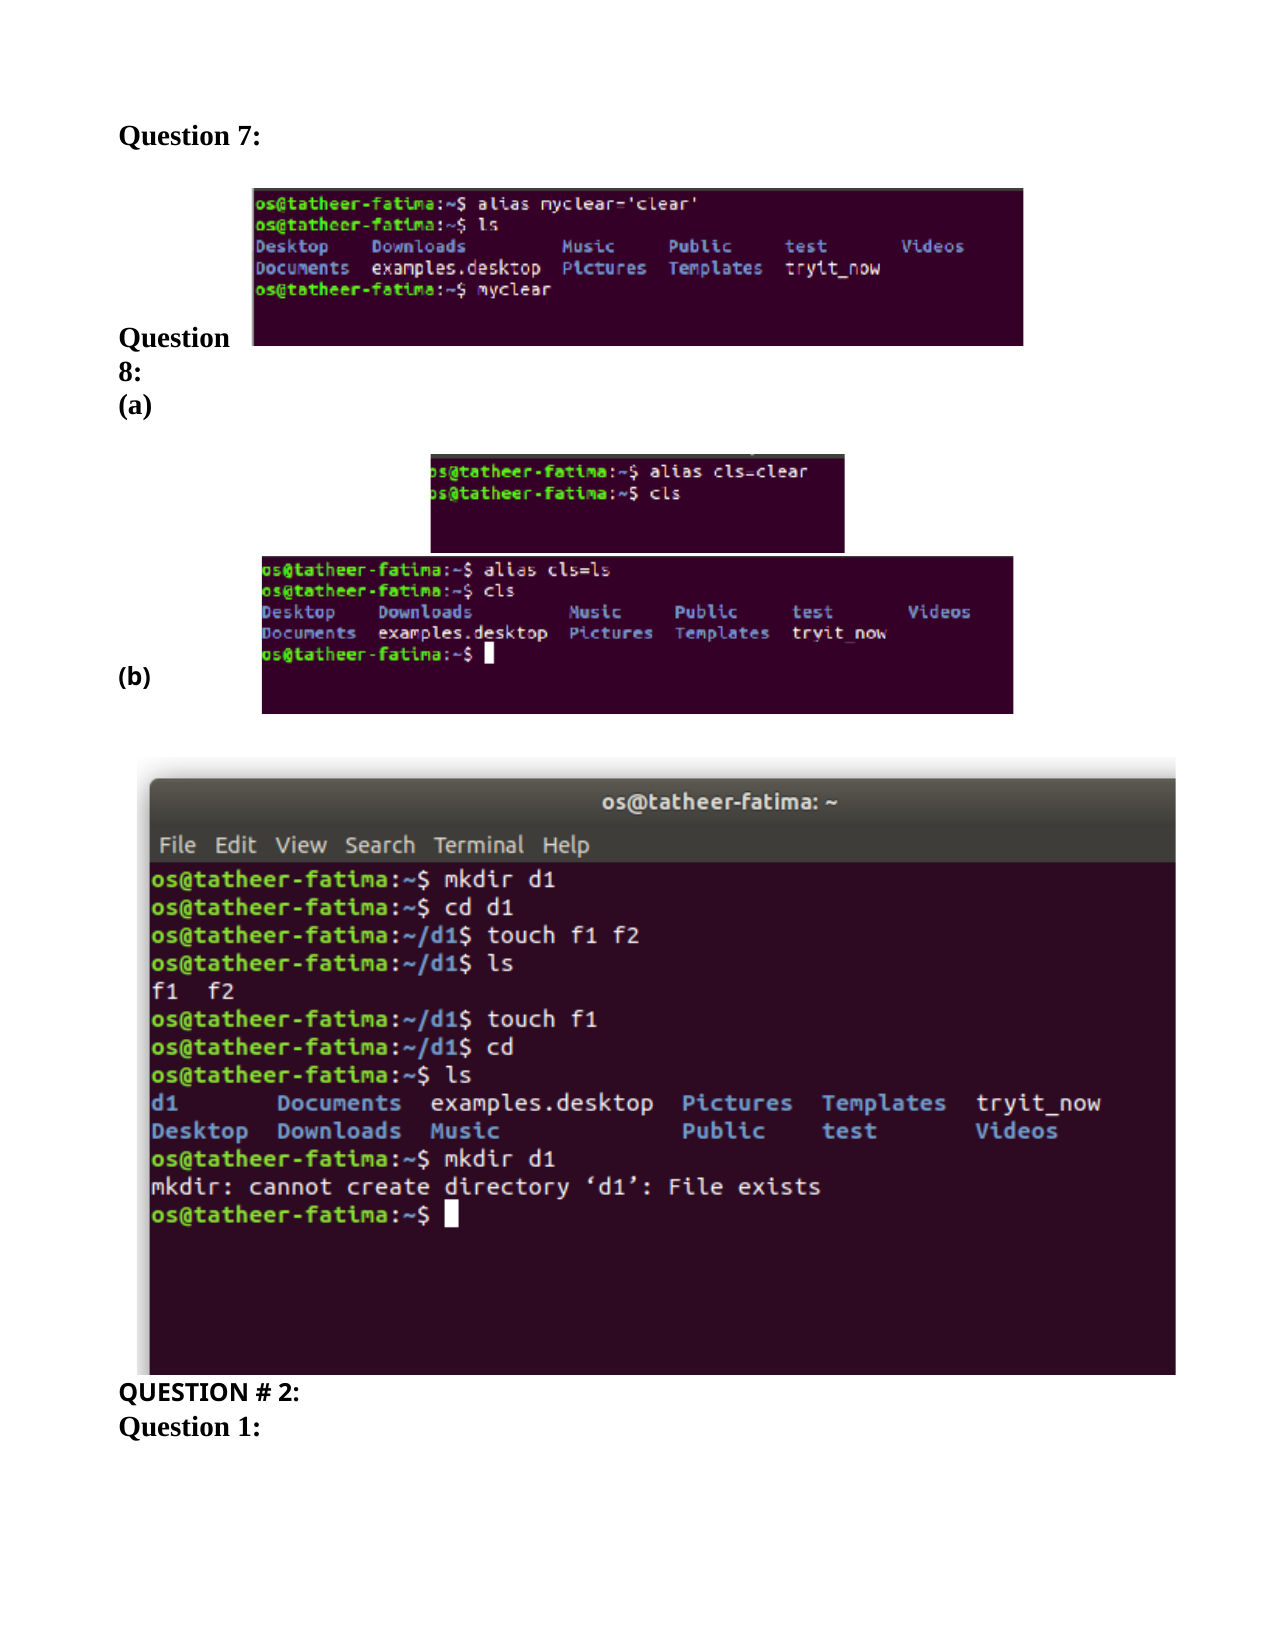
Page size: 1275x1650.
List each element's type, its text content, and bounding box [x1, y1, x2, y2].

text (a) [118, 387, 1157, 421]
text QUESTION # 2: [118, 727, 1157, 1409]
picture [136, 757, 1176, 1375]
picture [430, 454, 845, 553]
text Question 1: [118, 1409, 1157, 1442]
picture [251, 188, 1024, 346]
text Question 7: [118, 118, 1157, 152]
text [1014, 658, 1157, 692]
picture [261, 556, 1014, 714]
text Question 8: [118, 320, 1157, 387]
text (b) [118, 658, 261, 692]
